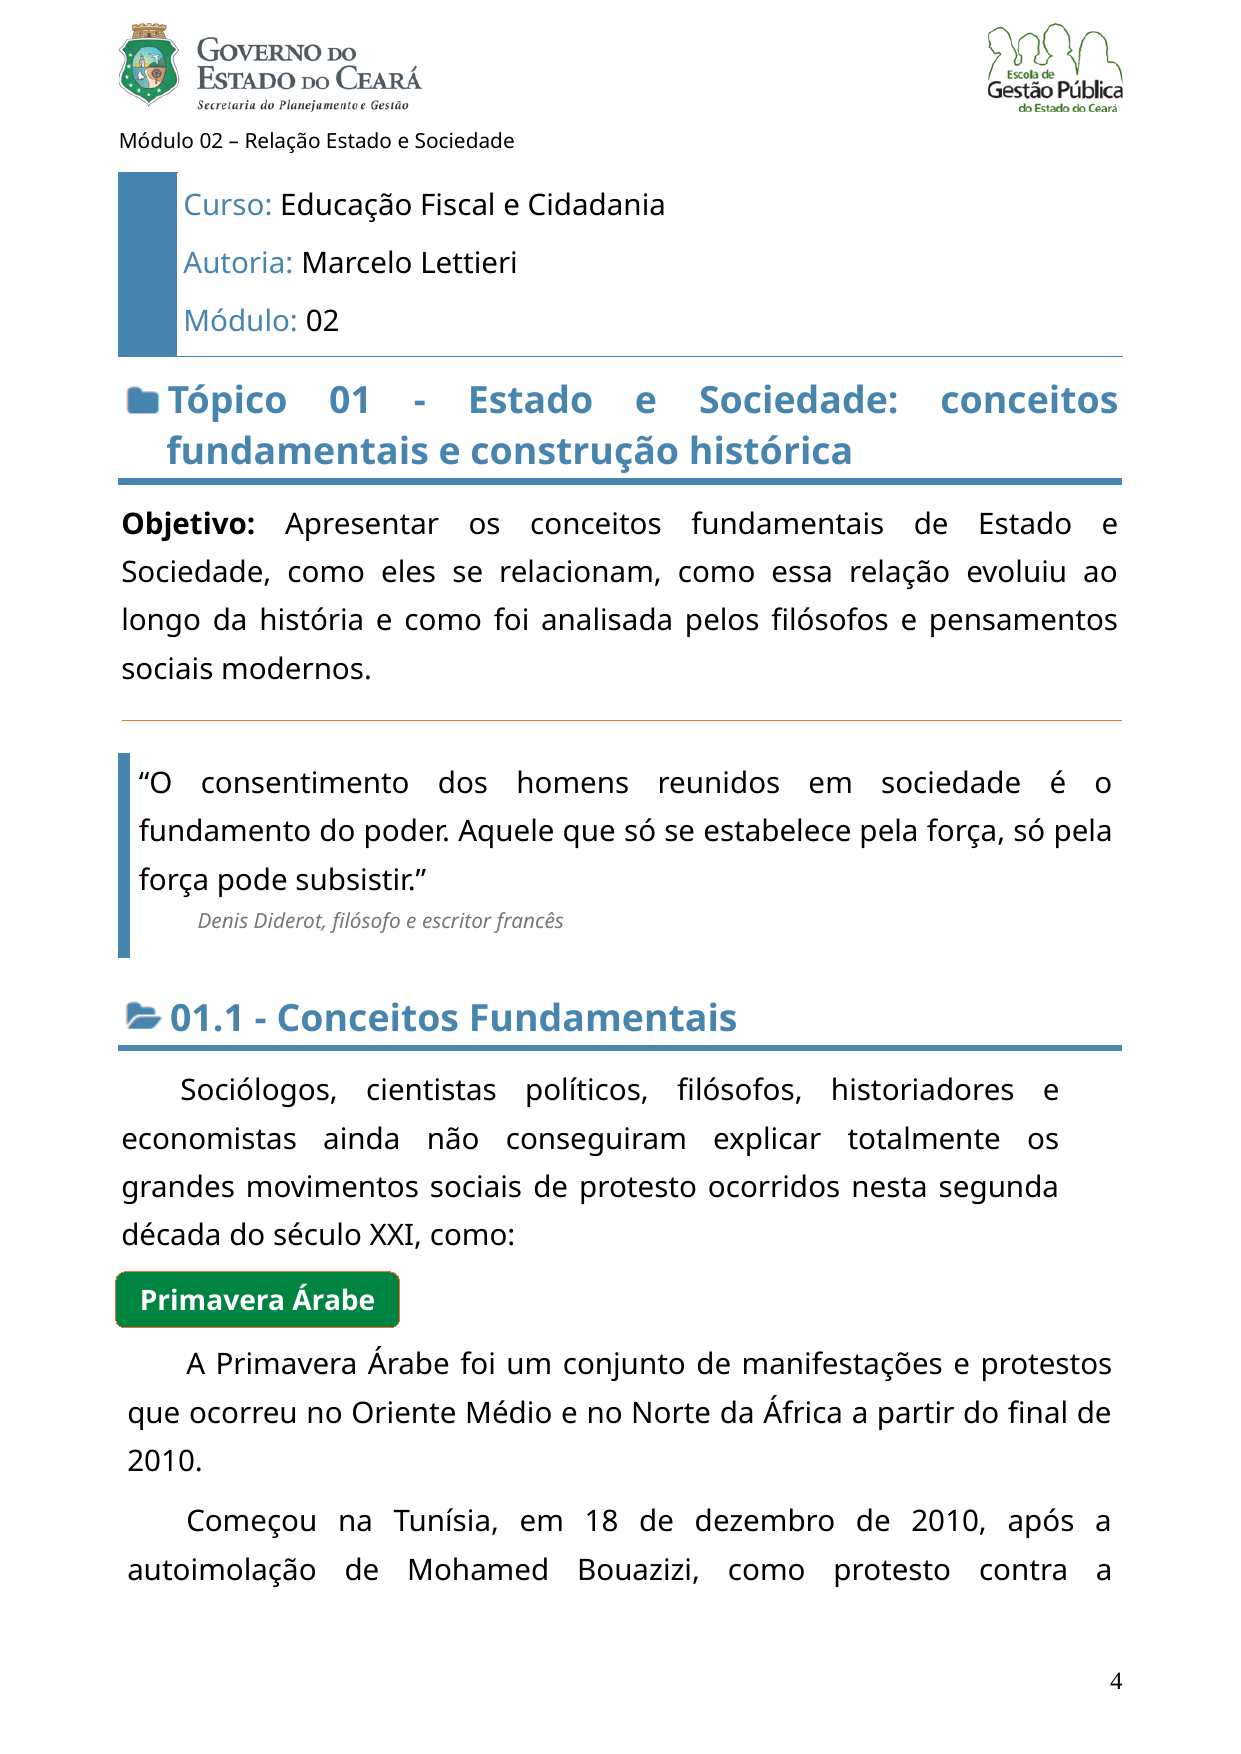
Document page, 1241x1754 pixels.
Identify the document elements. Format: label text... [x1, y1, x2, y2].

text A Primavera Árabe foi um conjunto de manifestações e protestos que ocorreu no Oriente Médio e no Norte da África a partir do final de 2010. [124, 1340, 1116, 1480]
picture [123, 999, 167, 1037]
picture [122, 379, 165, 420]
table_header “O consentimento dos homens reunidos em sociedade é o fundamento do poder. Aquele que só se estabelece pela força, só pela força pode subsistir.” Denis Diderot, filósofo e escritor francês [130, 753, 1122, 958]
text Começou na Tunísia, em 18 de dezembro de 2010, após a autoimolação de Mohamed Bouazizi, como protesto contra a [124, 1497, 1116, 1592]
text Objetivo: Apresentar os conceitos fundamentais de Estado e Sociedade, como eles se relacionam, como essa relação evoluiu ao longo da história e como foi analisada pelos filósofos e pensamentos sociais modernos. [118, 499, 1122, 688]
subtitle Tópico 01 - Estado e Sociedade: conceitos fundamentais e construção histórica [118, 371, 1122, 478]
table_header [119, 173, 177, 356]
text Sociólogos, cientistas políticos, filósofos, historiadores e economistas ainda não conseguiram explicar totalmente os grandes movimentos sociais de protesto ocorridos nesta segunda década do século XXI, como: [118, 1066, 1063, 1254]
picture [118, 23, 1123, 112]
table_header [118, 753, 130, 958]
subtitle 01.1 - Conceitos Fundamentais [118, 988, 1122, 1045]
table_header Curso: Educação Fiscal e Cidadania Autoria: Marcelo Lettieri Módulo: 02 [178, 172, 1123, 356]
